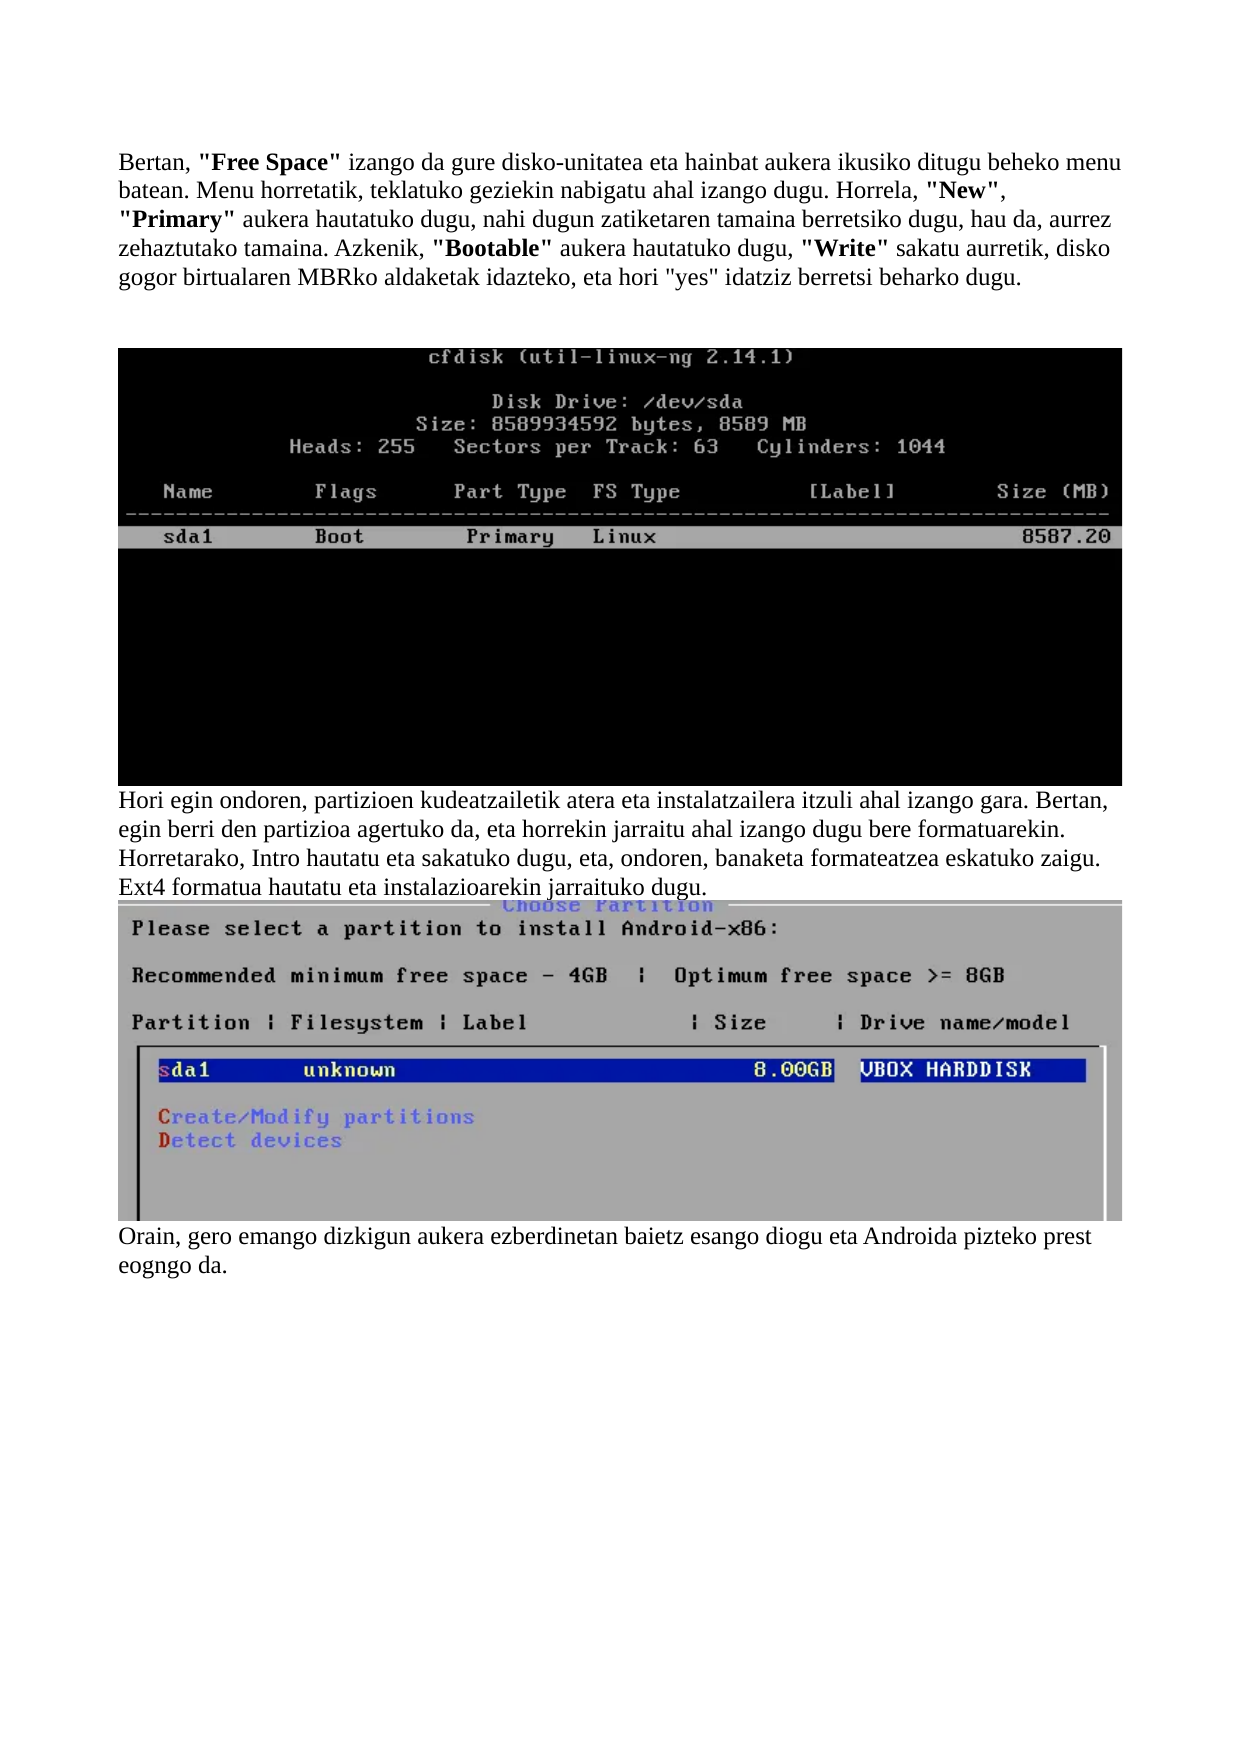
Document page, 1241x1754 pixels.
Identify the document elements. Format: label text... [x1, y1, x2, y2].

text Orain, gero emango dizkigun aukera ezberdinetan baietz esango diogu eta Androida pizteko prest eogngo da. [118, 1221, 1122, 1278]
text Bertan, "Free Space" izango da gure disko-unitatea eta hainbat aukera ikusiko ditugu beheko menu batean. Menu horretatik, teklatuko geziekin nabigatu ahal izango dugu. Horrela, "New", "Primary" aukera hautatuko dugu, nahi dugun zatiketaren tamaina berretsiko dugu, hau da, aurrez zehaztutako tamaina. Azkenik, "Bootable" aukera hautatuko dugu, "Write" sakatu aurretik, disko gogor birtualaren MBRko aldaketak idazteko, eta hori "yes" idatziz berretsi beharko dugu. [118, 147, 1122, 291]
picture [118, 348, 1123, 786]
text Hori egin ondoren, partizioen kudeatzailetik atera eta instalatzailera itzuli ahal izango gara. Bertan, egin berri den partizioa agertuko da, eta horrekin jarraitu ahal izango dugu bere formatuarekin. Horretarako, Intro hautatu eta sakatuko dugu, eta, ondoren, banaketa formateatzea eskatuko zaigu. Ext4 formatua hautatu eta instalazioarekin jarraituko dugu. [118, 786, 1122, 900]
picture [118, 900, 1123, 1221]
